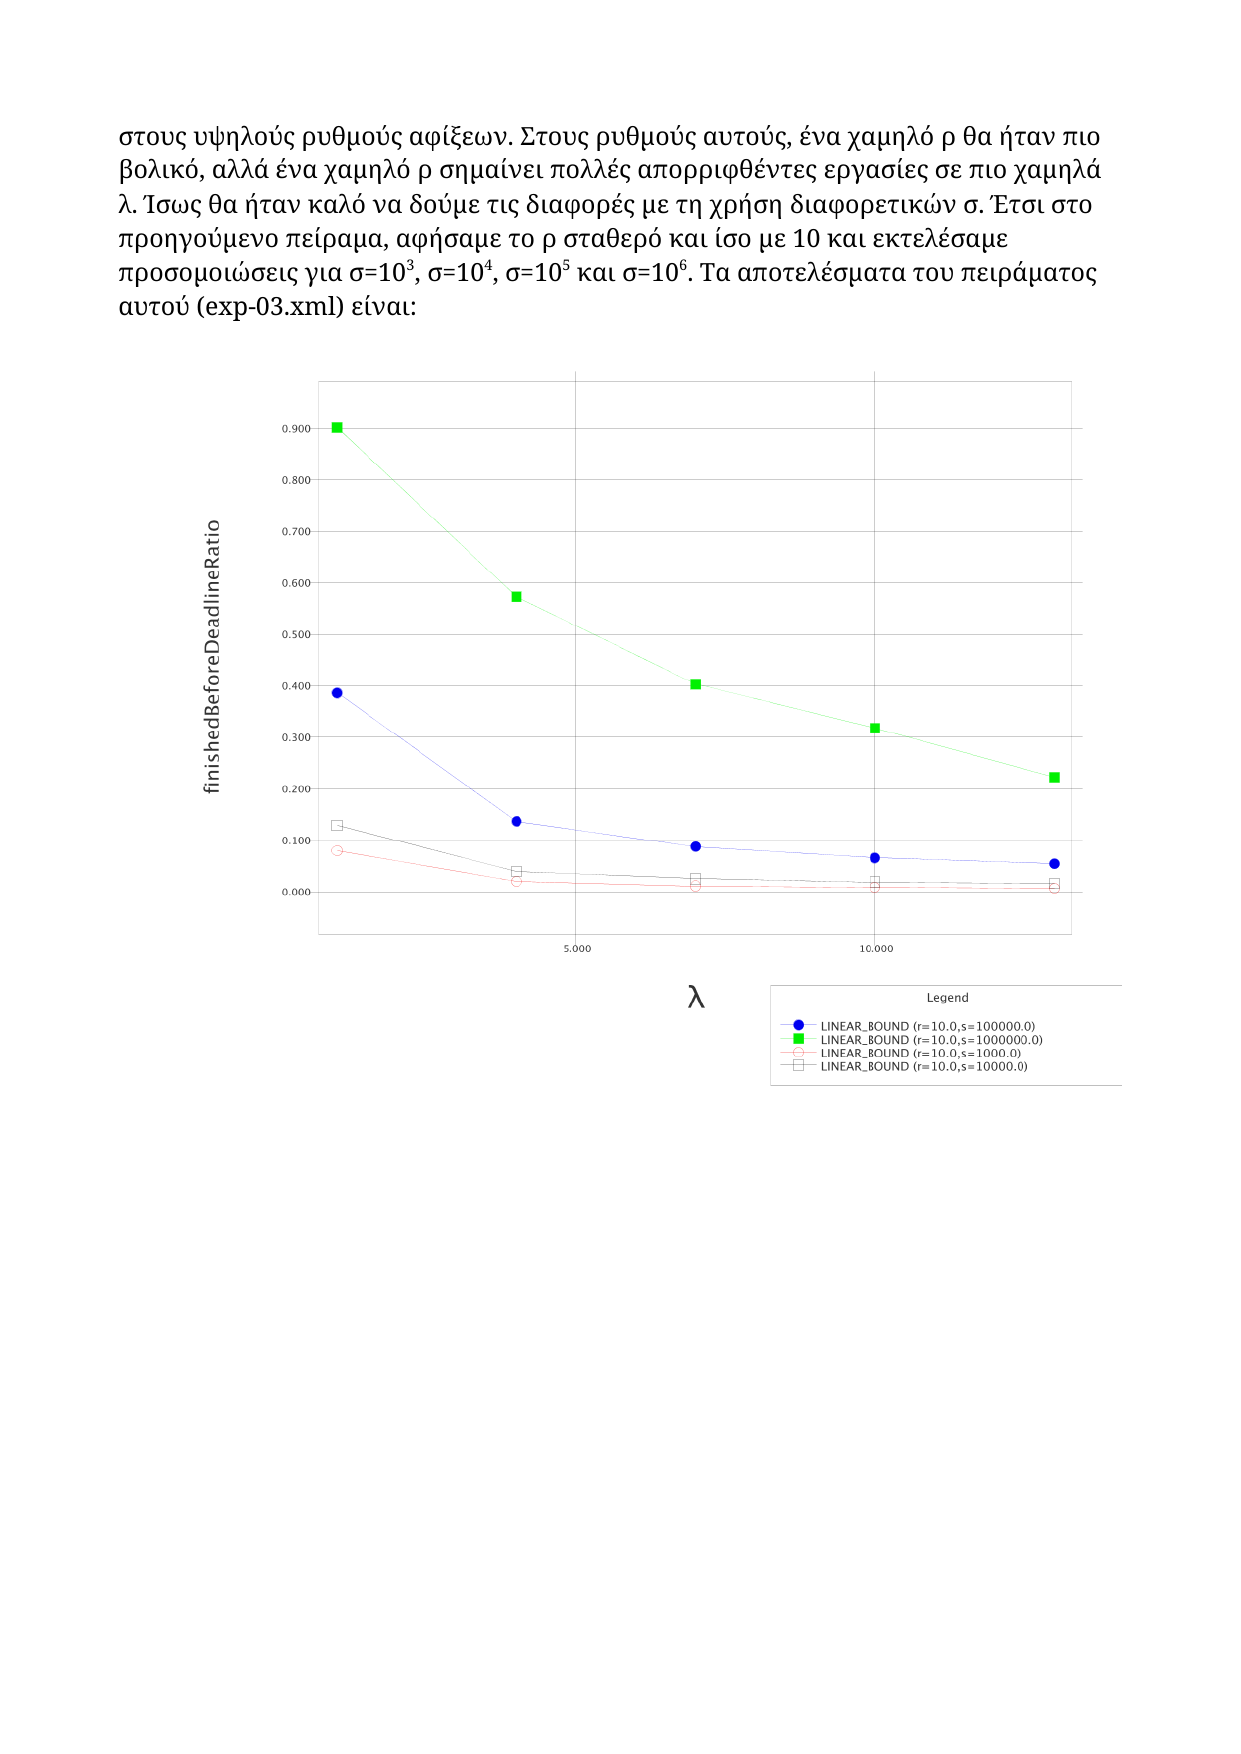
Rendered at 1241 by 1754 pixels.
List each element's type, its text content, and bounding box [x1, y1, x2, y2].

picture [118, 356, 1122, 1110]
text στους υψηλούς ρυθμούς αφίξεων. Στους ρυθμούς αυτούς, ένα χαμηλό ρ θα ήταν πιο βολικό, αλλά ένα χαμηλό ρ σημαίνει πολλές απορριφθέντες εργασίες σε πιο χαμηλά λ. Ίσως θα ήταν καλό να δούμε τις διαφορές με τη χρήση διαφορετικών σ. Έτσι στο προηγούμενο πείραμα, αφήσαμε το ρ σταθερό και ίσο με 10 και εκτελέσαμε προσομοιώσεις για σ=103, σ=104, σ=105 και σ=106. Τα αποτελέσματα του πειράματος αυτού (exp-03.xml) είναι: [118, 118, 1122, 322]
